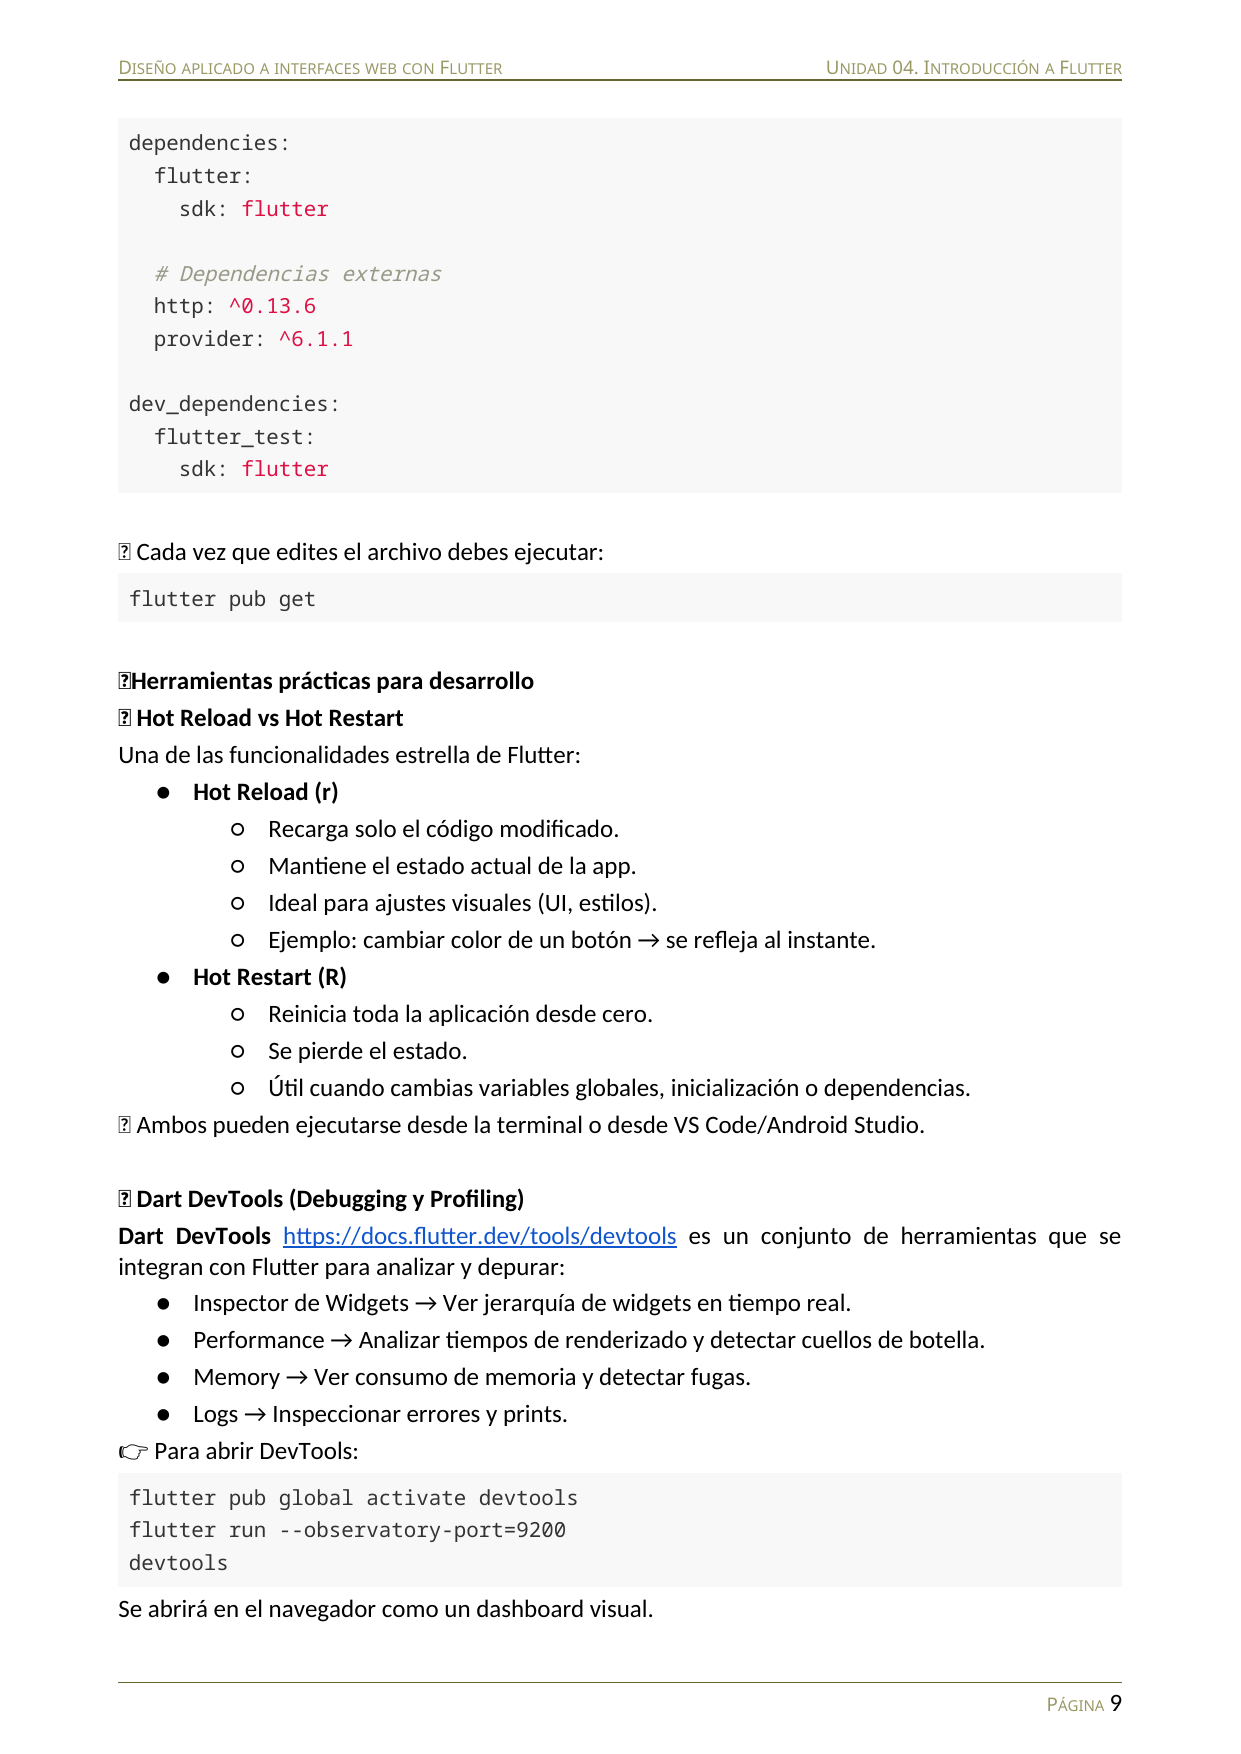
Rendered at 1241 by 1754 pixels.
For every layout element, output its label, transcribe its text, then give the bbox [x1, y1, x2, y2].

text Dart DevTools https://docs.flutter.dev/tools/devtools es un conjunto de herramientas que se integran con Flutter para analizar y depurar: [118, 1220, 1122, 1281]
text 🔷Herramientas prácticas para desarrollo [118, 665, 1122, 696]
list Mantiene el estado actual de la app. [231, 850, 1122, 881]
text Se abrirá en el navegador como un dashboard visual. [118, 1593, 1122, 1623]
list Inspector de Widgets → Ver jerarquía de widgets en tiempo real. [156, 1288, 1122, 1318]
list Útil cuando cambias variables globales, inicialización o dependencias. [231, 1072, 1122, 1103]
list Ideal para ajustes visuales (UI, estilos). [231, 887, 1122, 918]
list Memory → Ver consumo de memoria y detectar fugas. [156, 1362, 1122, 1392]
text 🔹 Hot Reload vs Hot Restart [118, 702, 1122, 733]
table_header dependencies: flutter: sdk: flutter # Dependencias externas http: ^0.13.6 provider: ^6.1.1 dev_dependencies: flutter_test: sdk: flutter [118, 118, 1122, 493]
list Logs → Inspeccionar errores y prints. [156, 1398, 1122, 1429]
list Se pierde el estado. [231, 1035, 1122, 1066]
text 🔹 Dart DevTools (Debugging y Profiling) [118, 1183, 1122, 1214]
table_header flutter pub global activate devtools flutter run --observatory-port=9200 devtools [118, 1473, 1122, 1587]
list Ejemplo: cambiar color de un botón → se refleja al instante. [231, 924, 1122, 955]
table_header flutter pub get [118, 573, 1122, 622]
text 📌 Cada vez que edites el archivo debes ejecutar: [118, 536, 1122, 567]
text 📌 Ambos pueden ejecutarse desde la terminal o desde VS Code/Android Studio. [118, 1109, 1122, 1140]
list Reinicia toda la aplicación desde cero. [231, 998, 1122, 1029]
list Recarga solo el código modificado. [231, 813, 1122, 844]
list Hot Reload (r) [156, 776, 1122, 807]
list Hot Restart (R) [156, 961, 1122, 992]
text 👉 Para abrir DevTools: [118, 1436, 1122, 1466]
text Una de las funcionalidades estrella de Flutter: [118, 739, 1122, 770]
list Performance → Analizar tiempos de renderizado y detectar cuellos de botella. [156, 1324, 1122, 1355]
